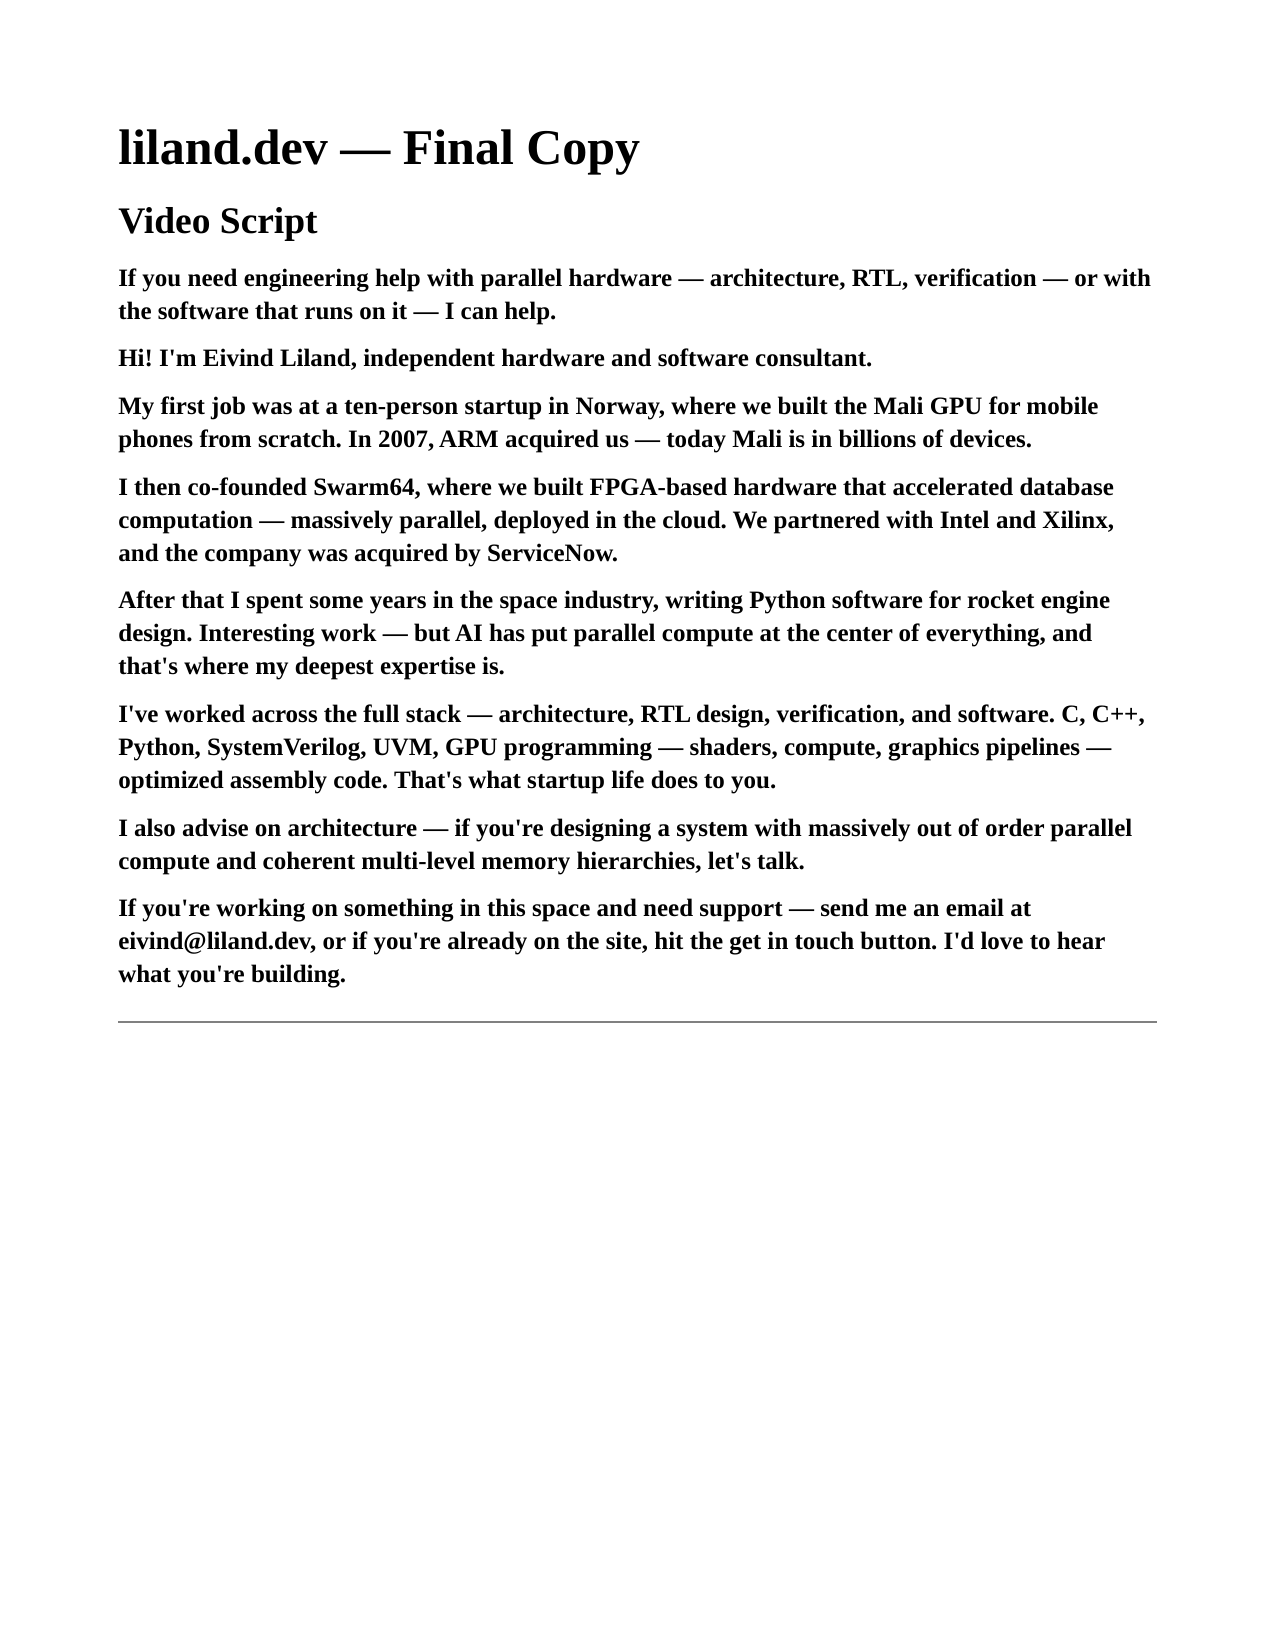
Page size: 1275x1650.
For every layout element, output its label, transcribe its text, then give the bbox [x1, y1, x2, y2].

text After that I spent some years in the space industry, writing Python software for rocket engine design. Interesting work — but AI has put parallel compute at the center of everything, and that's where my deepest expertise is. [118, 585, 1157, 680]
text I then co-founded Swarm64, where we built FPGA-based hardware that accelerated database computation — massively parallel, deployed in the cloud. We partnered with Intel and Xilinx, and the company was acquired by ServiceNow. [118, 472, 1157, 567]
text I also advise on architecture — if you're designing a system with massively out of order parallel compute and coherent multi-level memory hierarchies, let's talk. [118, 813, 1157, 874]
text If you're working on something in this space and need support — send me an email at eivind@liland.dev, or if you're already on the site, hit the get in touch button. I'd love to hear what you're building. [118, 893, 1157, 988]
text My first job was at a ten-person startup in Norway, where we built the Mali GPU for mobile phones from scratch. In 2007, ARM acquired us — today Mali is in billions of devices. [118, 391, 1157, 453]
text I've worked across the full stack — architecture, RTL design, verification, and software. C, C++, Python, SystemVerilog, UVM, GPU programming — shaders, compute, graphics pipelines — optimized assembly code. That's what startup life does to you. [118, 699, 1157, 794]
subtitle Video Script [118, 199, 1157, 242]
subtitle liland.dev — Final Copy [118, 118, 1157, 176]
text If you need engineering help with parallel hardware — architecture, RTL, verification — or with the software that runs on it — I can help. [118, 263, 1157, 325]
text Hi! I'm Eivind Liland, independent hardware and software consultant. [118, 343, 1157, 372]
